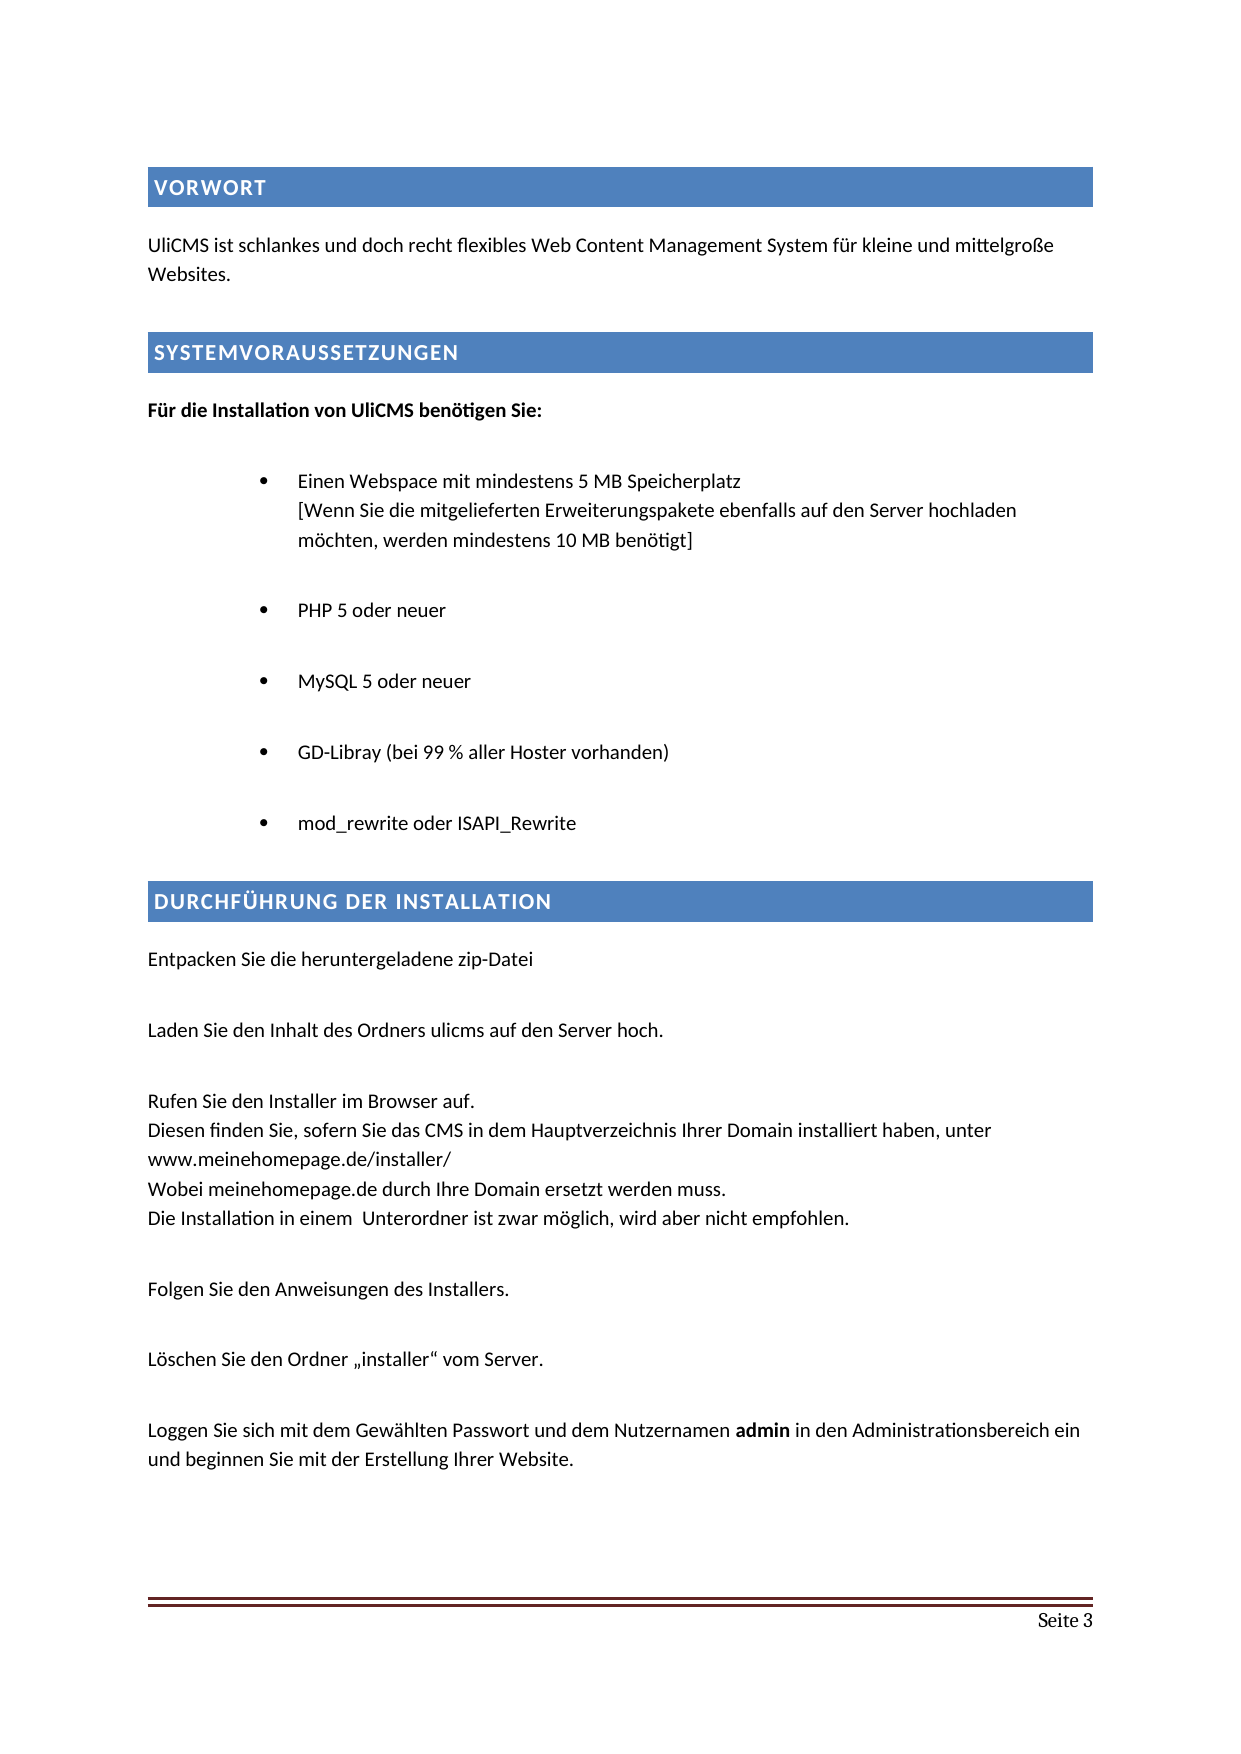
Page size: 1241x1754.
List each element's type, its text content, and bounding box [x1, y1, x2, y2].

subtitle Systemvoraussetzungen [154, 339, 1086, 366]
text Loggen Sie sich mit dem Gewählten Passwort und dem Nutzernamen admin in den Administrationsbereich ein und beginnen Sie mit der Erstellung Ihrer Website. [148, 1417, 1093, 1472]
subtitle Durchführung der Installation [154, 887, 1086, 915]
text Rufen Sie den Installer im Browser auf. Diesen finden Sie, sofern Sie das CMS in dem Hauptverzeichnis Ihrer Domain installiert haben, unter www.meinehomepage.de/installer/ Wobei meinehomepage.de durch Ihre Domain ersetzt werden muss. Die Installation in einem Unterordner ist zwar möglich, wird aber nicht empfohlen. [148, 1088, 1093, 1230]
text Folgen Sie den Anweisungen des Installers. [148, 1276, 1093, 1301]
list PHP 5 oder neuer [260, 598, 1093, 623]
text Entpacken Sie die heruntergeladene zip-Datei [148, 947, 1093, 972]
text UliCMS ist schlankes und doch recht flexibles Web Content Management System für kleine und mittelgroße Websites. [148, 232, 1093, 287]
text Löschen Sie den Ordner „installer“ vom Server. [148, 1347, 1093, 1372]
list MySQL 5 oder neuer [260, 668, 1093, 694]
subtitle Vorwort [154, 173, 1086, 201]
list GD-Libray (bei 99 % aller Hoster vorhanden) [260, 739, 1093, 765]
text Laden Sie den Inhalt des Ordners ulicms auf den Server hoch. [148, 1017, 1093, 1043]
list mod_rewrite oder ISAPI_Rewrite [260, 810, 1093, 836]
list Einen Webspace mit mindestens 5 MB Speicherplatz [Wenn Sie die mitgelieferten Erweiterungspakete ebenfalls auf den Server hochladen möchten, werden mindestens 10 MB benötigt] [260, 468, 1093, 552]
text Für die Installation von UliCMS benötigen Sie: [148, 398, 1093, 423]
